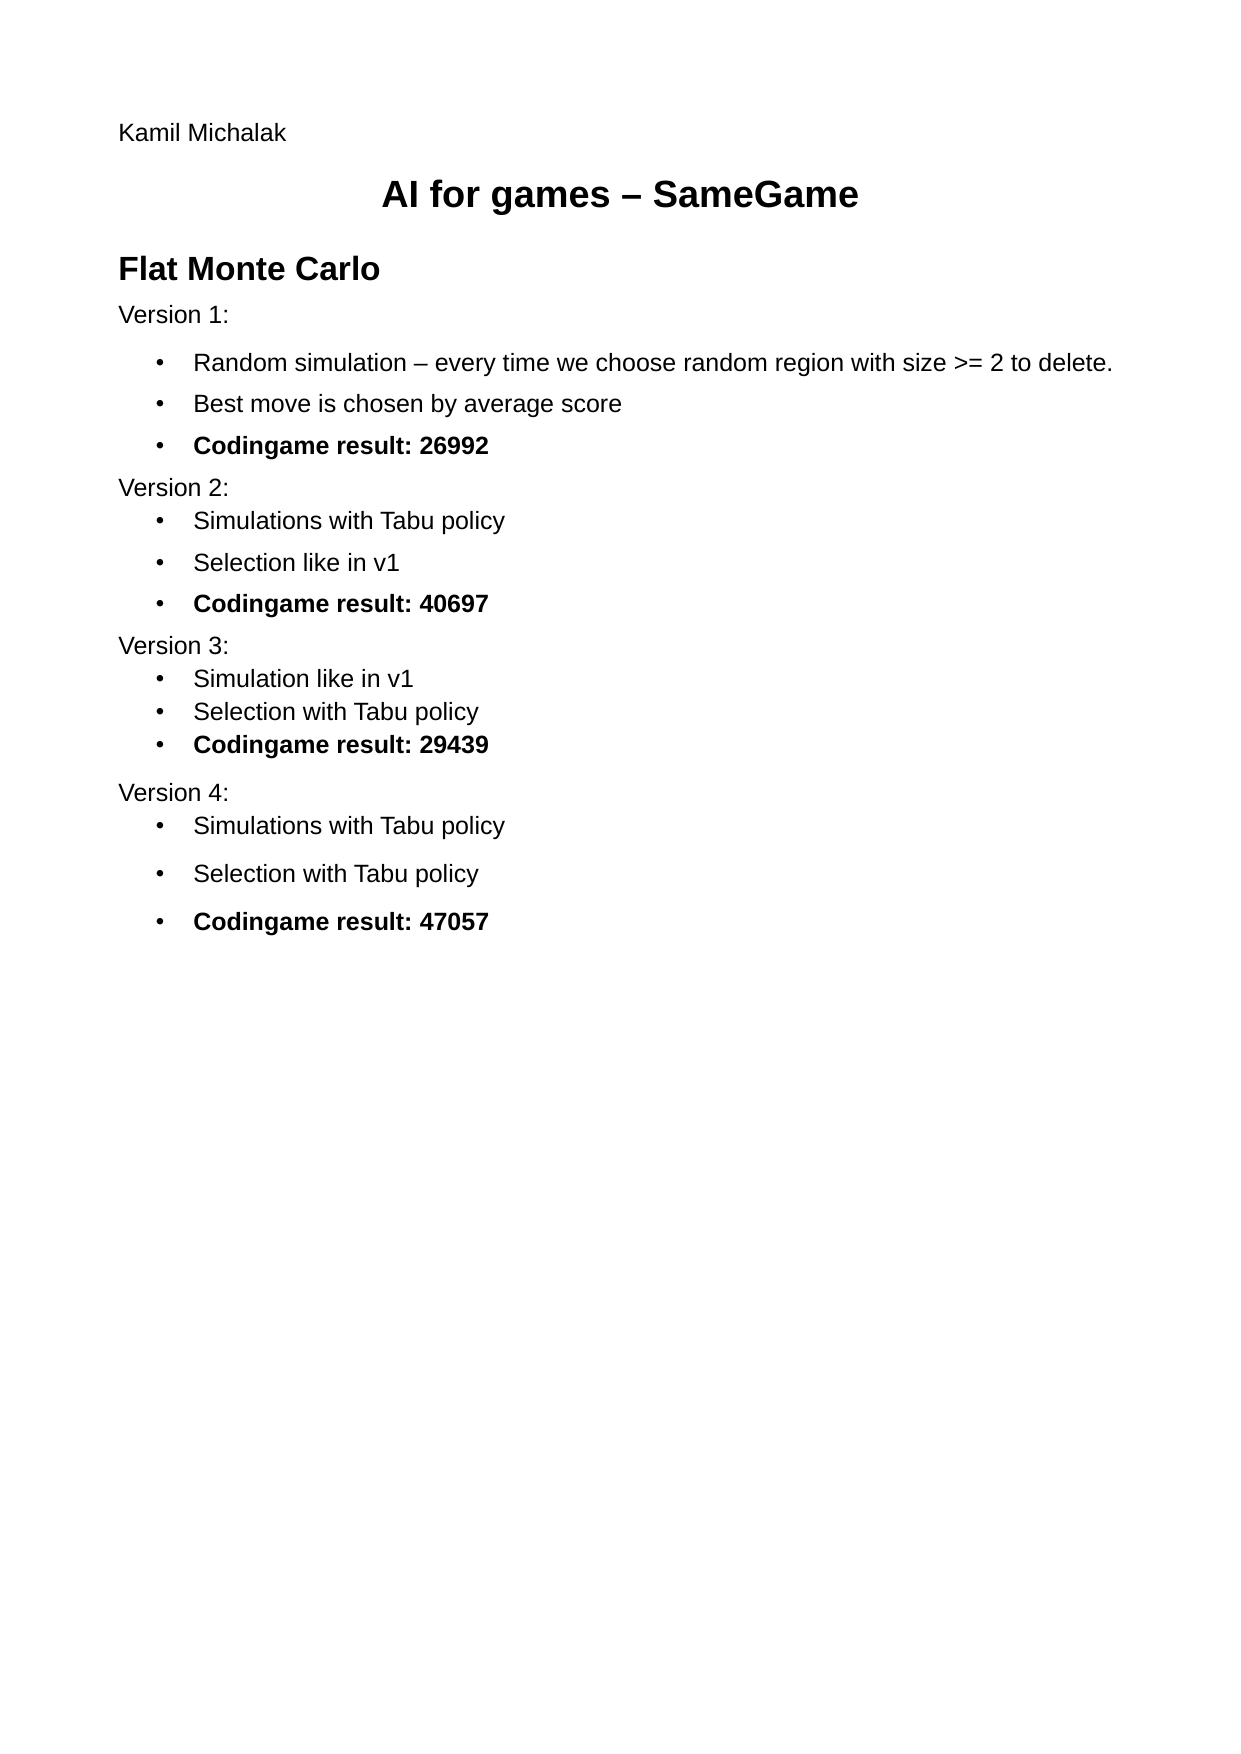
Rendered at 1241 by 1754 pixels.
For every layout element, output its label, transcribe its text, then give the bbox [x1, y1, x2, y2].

list Random simulation – every time we choose random region with size >= 2 to delete. [156, 348, 1122, 376]
text Version 4: [118, 778, 1122, 807]
subtitle AI for games – SameGame [118, 172, 1122, 216]
list Codingame result: 40697 [156, 589, 1122, 618]
text Version 3: [118, 631, 1122, 660]
list Selection like in v1 [156, 548, 1122, 577]
list Selection with Tabu policy [156, 859, 1122, 888]
list Codingame result: 29439 [156, 731, 1122, 759]
text Version 1: [118, 300, 1122, 329]
list Simulations with Tabu policy [156, 506, 1122, 535]
list Codingame result: 47057 [156, 907, 1122, 936]
list Best move is chosen by average score [156, 389, 1122, 418]
list Simulations with Tabu policy [156, 811, 1122, 840]
text Kamil Michalak [118, 118, 1122, 147]
list Selection with Tabu policy [156, 697, 1122, 726]
list Simulation like in v1 [156, 664, 1122, 693]
subtitle Flat Monte Carlo [118, 249, 1122, 287]
list Codingame result: 26992 [156, 431, 1122, 460]
text Version 2: [118, 473, 1122, 502]
